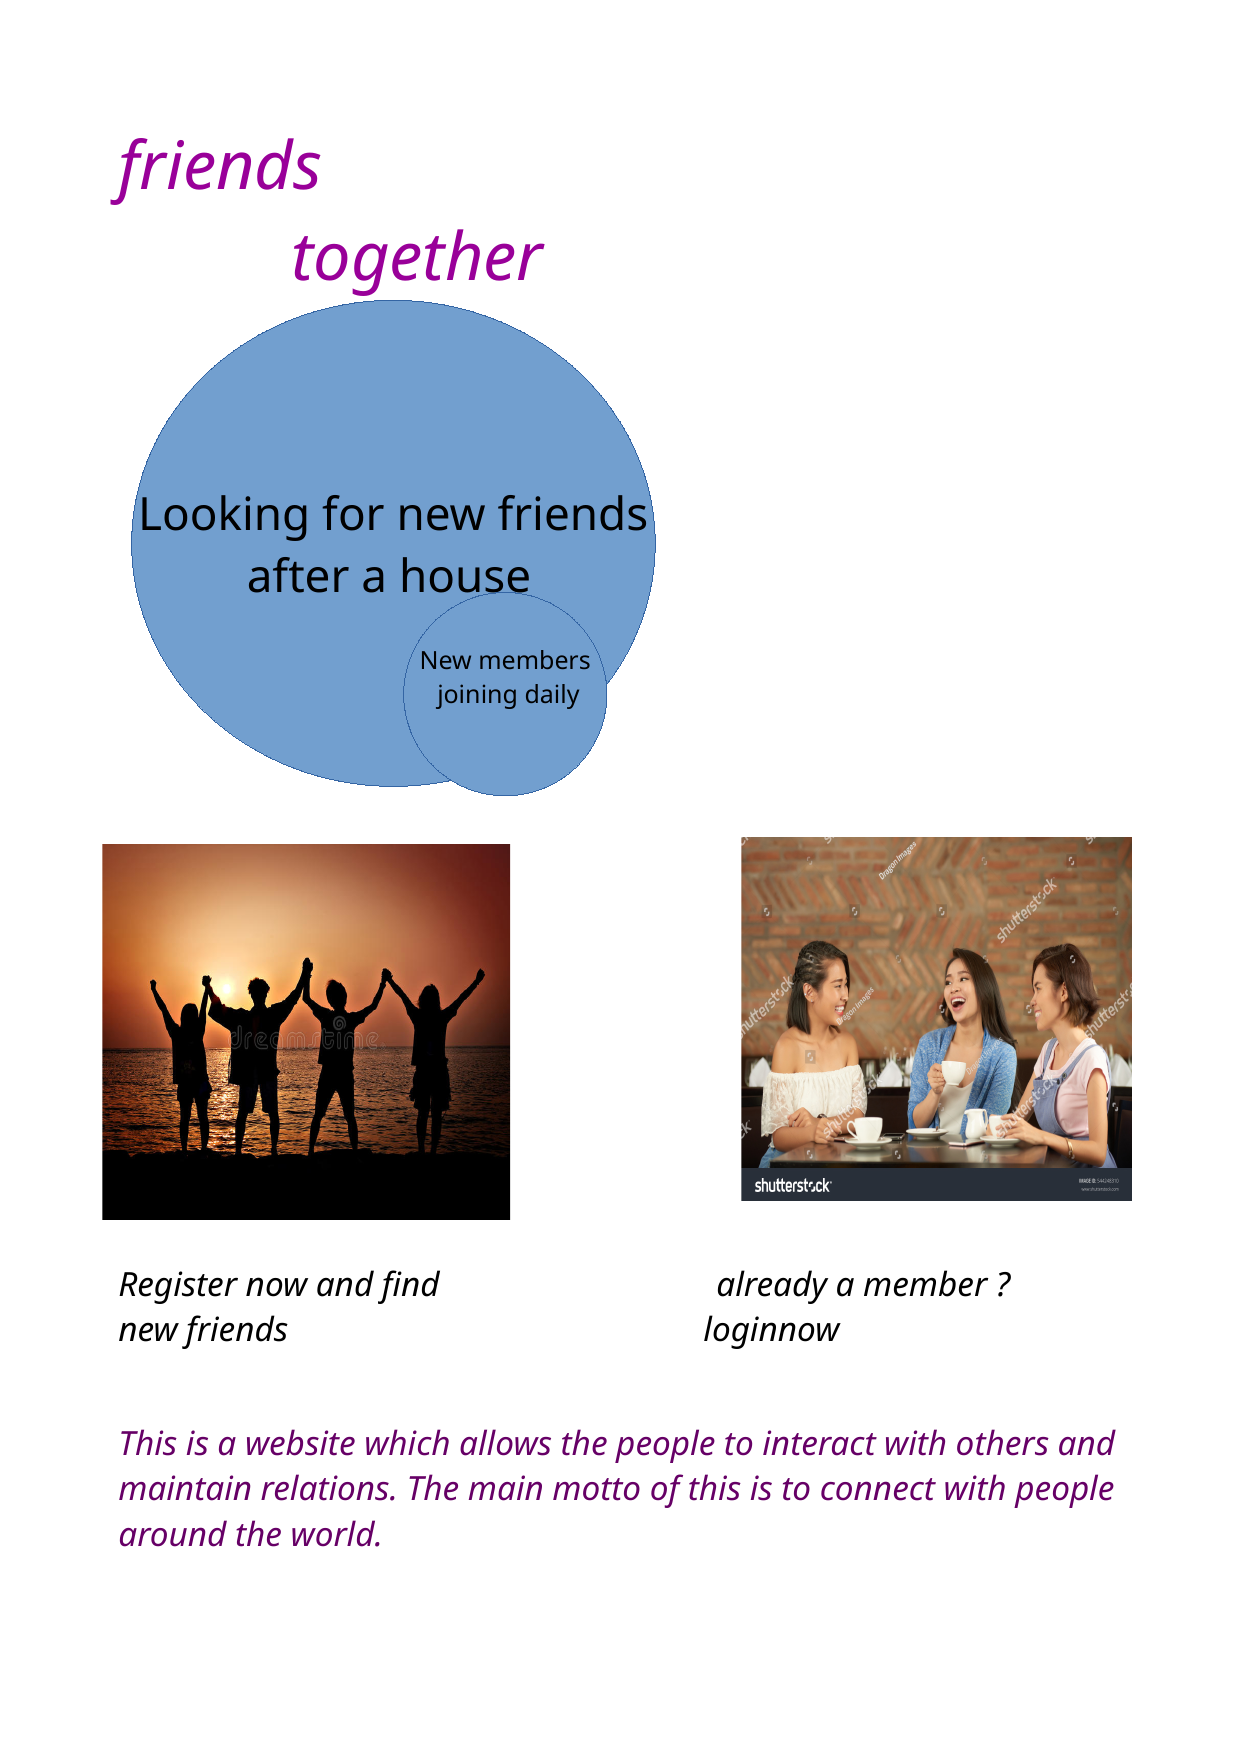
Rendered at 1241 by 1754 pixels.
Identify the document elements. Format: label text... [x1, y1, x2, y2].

picture [741, 837, 1132, 1201]
text This is a website which allows the people to interact with others and maintain relations. The main motto of this is to connect with people around the world. [118, 1420, 1122, 1556]
text friends [118, 118, 1122, 209]
text Register now and find already a member ? [118, 1261, 1122, 1306]
picture [102, 844, 510, 1220]
text together [118, 209, 1122, 300]
text new friends loginnow [118, 1306, 1122, 1352]
